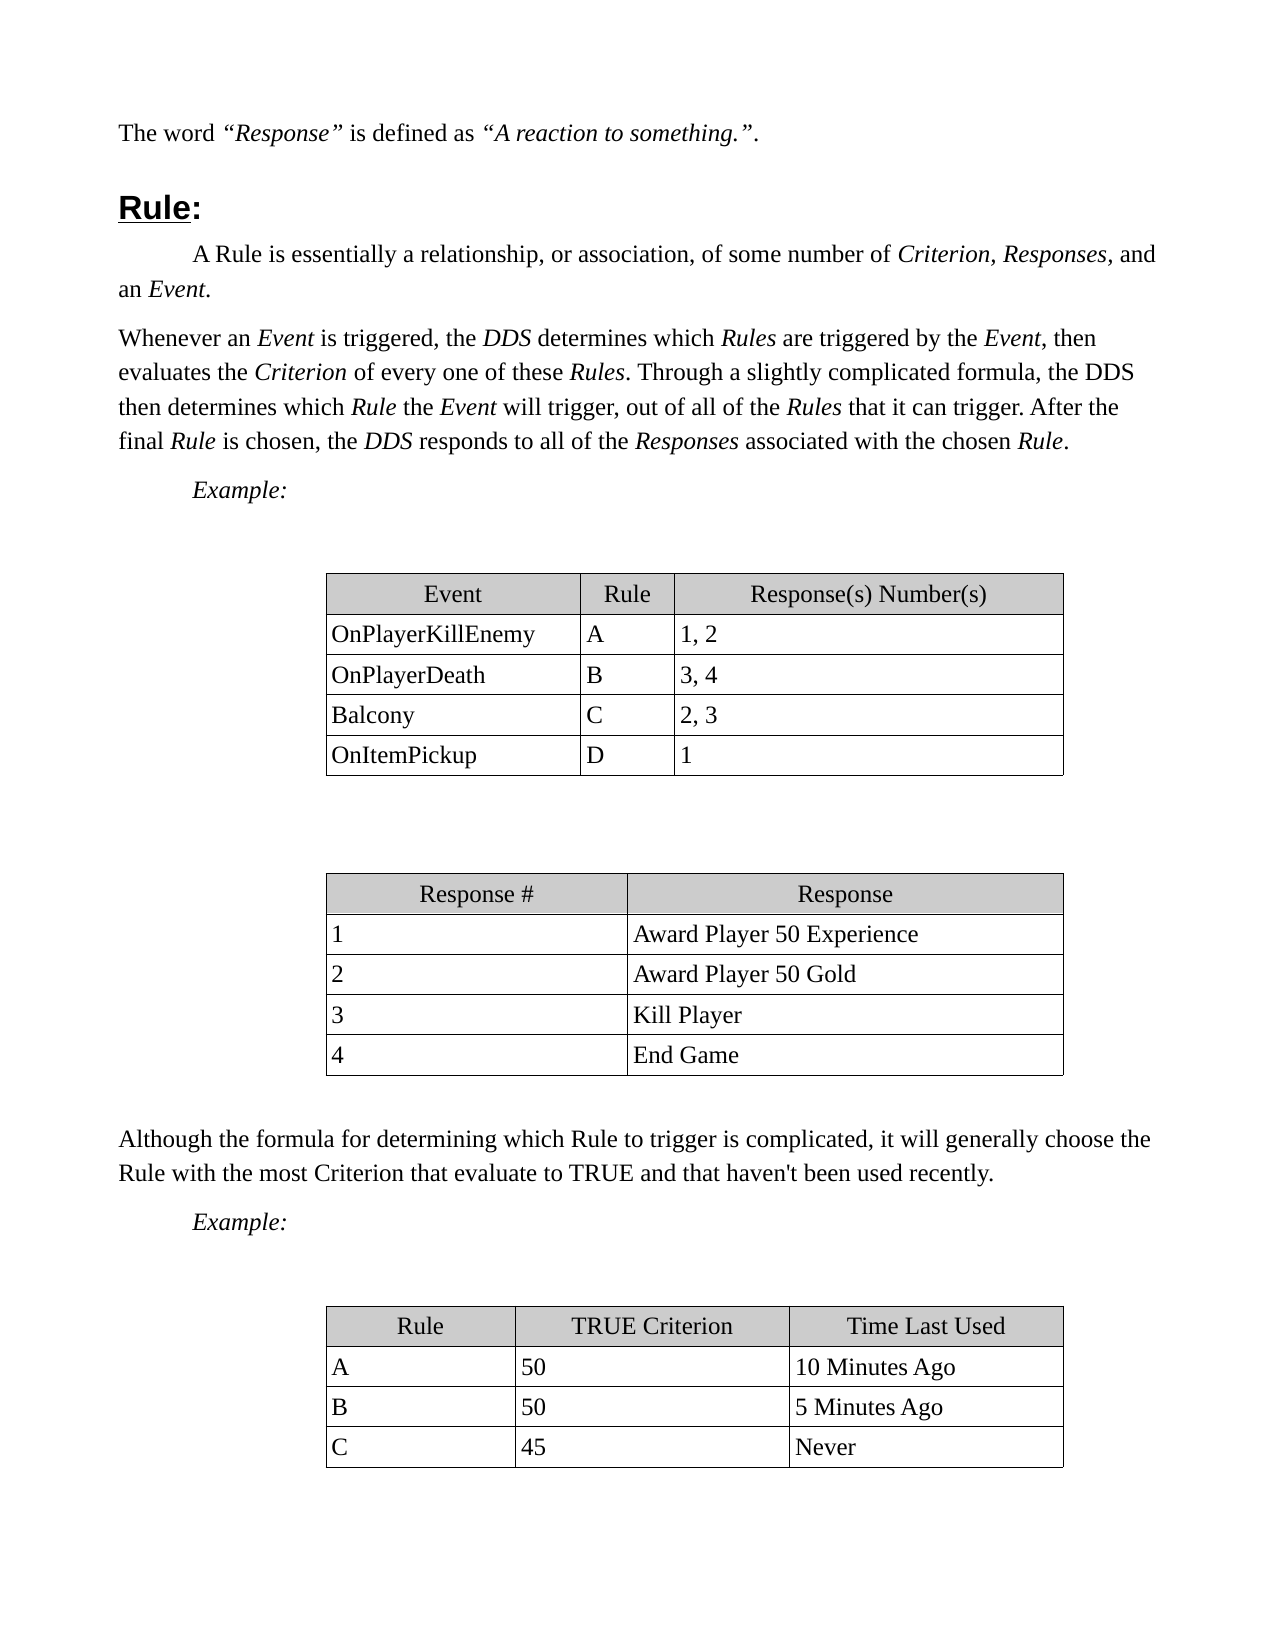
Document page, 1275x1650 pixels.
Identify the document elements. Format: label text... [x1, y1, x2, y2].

table_cell Award Player 50 Gold [628, 955, 1063, 994]
text Example: [118, 1207, 1157, 1236]
table_header Rule [581, 574, 674, 614]
table_cell Balcony [327, 695, 580, 734]
table_header Response # [327, 874, 627, 913]
table_header Time Last Used [790, 1307, 1063, 1346]
table_cell 50 [516, 1347, 789, 1386]
table_cell 50 [516, 1387, 789, 1426]
table_cell 5 Minutes Ago [790, 1387, 1063, 1426]
table_cell 3, 4 [675, 655, 1063, 694]
table_cell A [327, 1347, 515, 1386]
table_header Response(s) Number(s) [675, 574, 1063, 614]
table_header Response [628, 874, 1063, 913]
table_cell A [581, 615, 674, 654]
table_cell B [581, 655, 674, 694]
table_cell Kill Player [628, 995, 1063, 1034]
table_cell 4 [327, 1035, 627, 1075]
table_cell 10 Minutes Ago [790, 1347, 1063, 1386]
table_cell Award Player 50 Experience [628, 915, 1063, 954]
table_cell OnPlayerDeath [327, 655, 580, 694]
table_cell 1, 2 [675, 615, 1063, 654]
text Whenever an Event is triggered, the DDS determines which Rules are triggered by the Event, then evaluates the Criterion of every one of these Rules. Through a slightly complicated formula, the DDS then determines which Rule the Event will trigger, out of all of the Rules that it can trigger. After the final Rule is chosen, the DDS responds to all of the Responses associated with the chosen Rule. [118, 323, 1157, 455]
subtitle Rule: [118, 188, 1157, 227]
table_cell Never [790, 1427, 1063, 1467]
table_cell B [327, 1387, 515, 1426]
table_cell 3 [327, 995, 627, 1034]
table_cell 2, 3 [675, 695, 1063, 734]
table_cell D [581, 736, 674, 775]
table_header TRUE Criterion [516, 1307, 789, 1346]
table_header Event [327, 574, 580, 614]
table_cell 2 [327, 955, 627, 994]
text A Rule is essentially a relationship, or association, of some number of Criterion, Responses, and an Event. [118, 239, 1157, 302]
table_cell 1 [675, 736, 1063, 775]
table_header Rule [327, 1307, 515, 1346]
table_cell 1 [327, 915, 627, 954]
table_cell OnPlayerKillEnemy [327, 615, 580, 654]
text The word “Response” is defined as “A reaction to something.”. [118, 118, 1157, 147]
text Although the formula for determining which Rule to trigger is complicated, it will generally choose the Rule with the most Criterion that evaluate to TRUE and that haven't been used recently. [118, 1124, 1157, 1187]
table_cell C [327, 1427, 515, 1467]
table_cell 45 [516, 1427, 789, 1467]
table_cell End Game [628, 1035, 1063, 1075]
text Example: [118, 475, 1157, 504]
table_cell OnItemPickup [327, 736, 580, 775]
table_cell C [581, 695, 674, 734]
